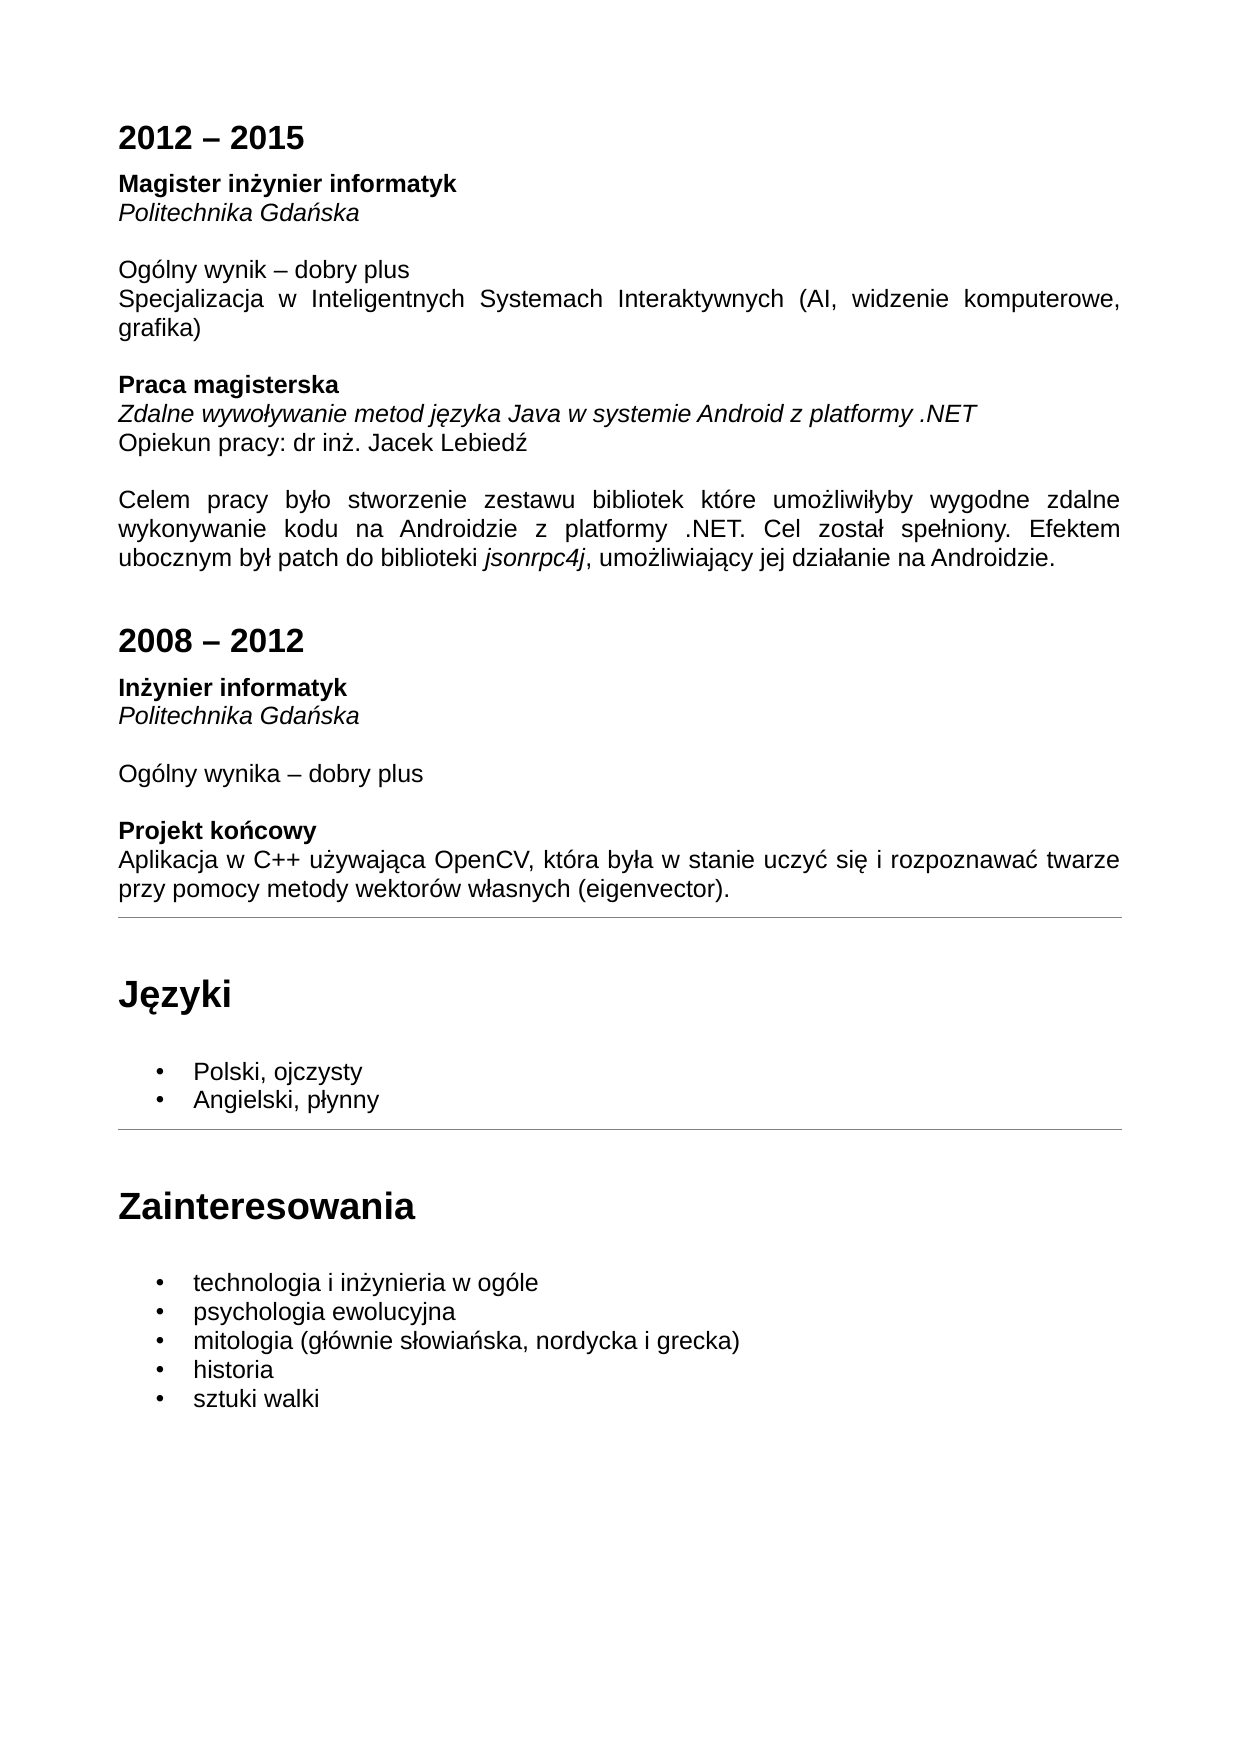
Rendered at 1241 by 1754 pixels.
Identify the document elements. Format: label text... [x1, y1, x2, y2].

subtitle 2012 – 2015 [118, 118, 1122, 157]
list psychologia ewolucyjna [156, 1297, 1122, 1326]
text Ogólny wynika – dobry plus [118, 759, 1122, 787]
text Inżynier informatyk [118, 672, 1122, 701]
text Praca magisterska [118, 371, 1122, 399]
text Projekt końcowy [118, 816, 1122, 845]
text Magister inżynier informatyk [118, 169, 1122, 198]
text Politechnika Gdańska [118, 701, 1122, 730]
subtitle 2008 – 2012 [118, 621, 1122, 660]
text Opiekun pracy: dr inż. Jacek Lebiedź [118, 428, 1122, 457]
text Specjalizacja w Inteligentnych Systemach Interaktywnych (AI, widzenie komputerowe, grafika) [118, 284, 1122, 342]
text Zdalne wywoływanie metod języka Java w systemie Android z platformy .NET [118, 399, 1122, 428]
list Angielski, płynny [156, 1085, 1122, 1114]
subtitle Zainteresowania [118, 1183, 1122, 1227]
text Ogólny wynik – dobry plus [118, 256, 1122, 284]
list technologia i inżynieria w ogóle [156, 1268, 1122, 1297]
list historia [156, 1355, 1122, 1384]
text Celem pracy było stworzenie zestawu bibliotek które umożliwiłyby wygodne zdalne wykonywanie kodu na Androidzie z platformy .NET. Cel został spełniony. Efektem ubocznym był patch do biblioteki jsonrpc4j, umożliwiający jej działanie na Androidzie. [118, 486, 1122, 572]
text Aplikacja w C++ używająca OpenCV, która była w stanie uczyć się i rozpoznawać twarze przy pomocy metody wektorów własnych (eigenvector). [118, 845, 1122, 902]
list Polski, ojczysty [156, 1057, 1122, 1085]
list mitologia (głównie słowiańska, nordycka i grecka) [156, 1326, 1122, 1355]
text Politechnika Gdańska [118, 198, 1122, 227]
list sztuki walki [156, 1384, 1122, 1413]
subtitle Języki [118, 972, 1122, 1015]
